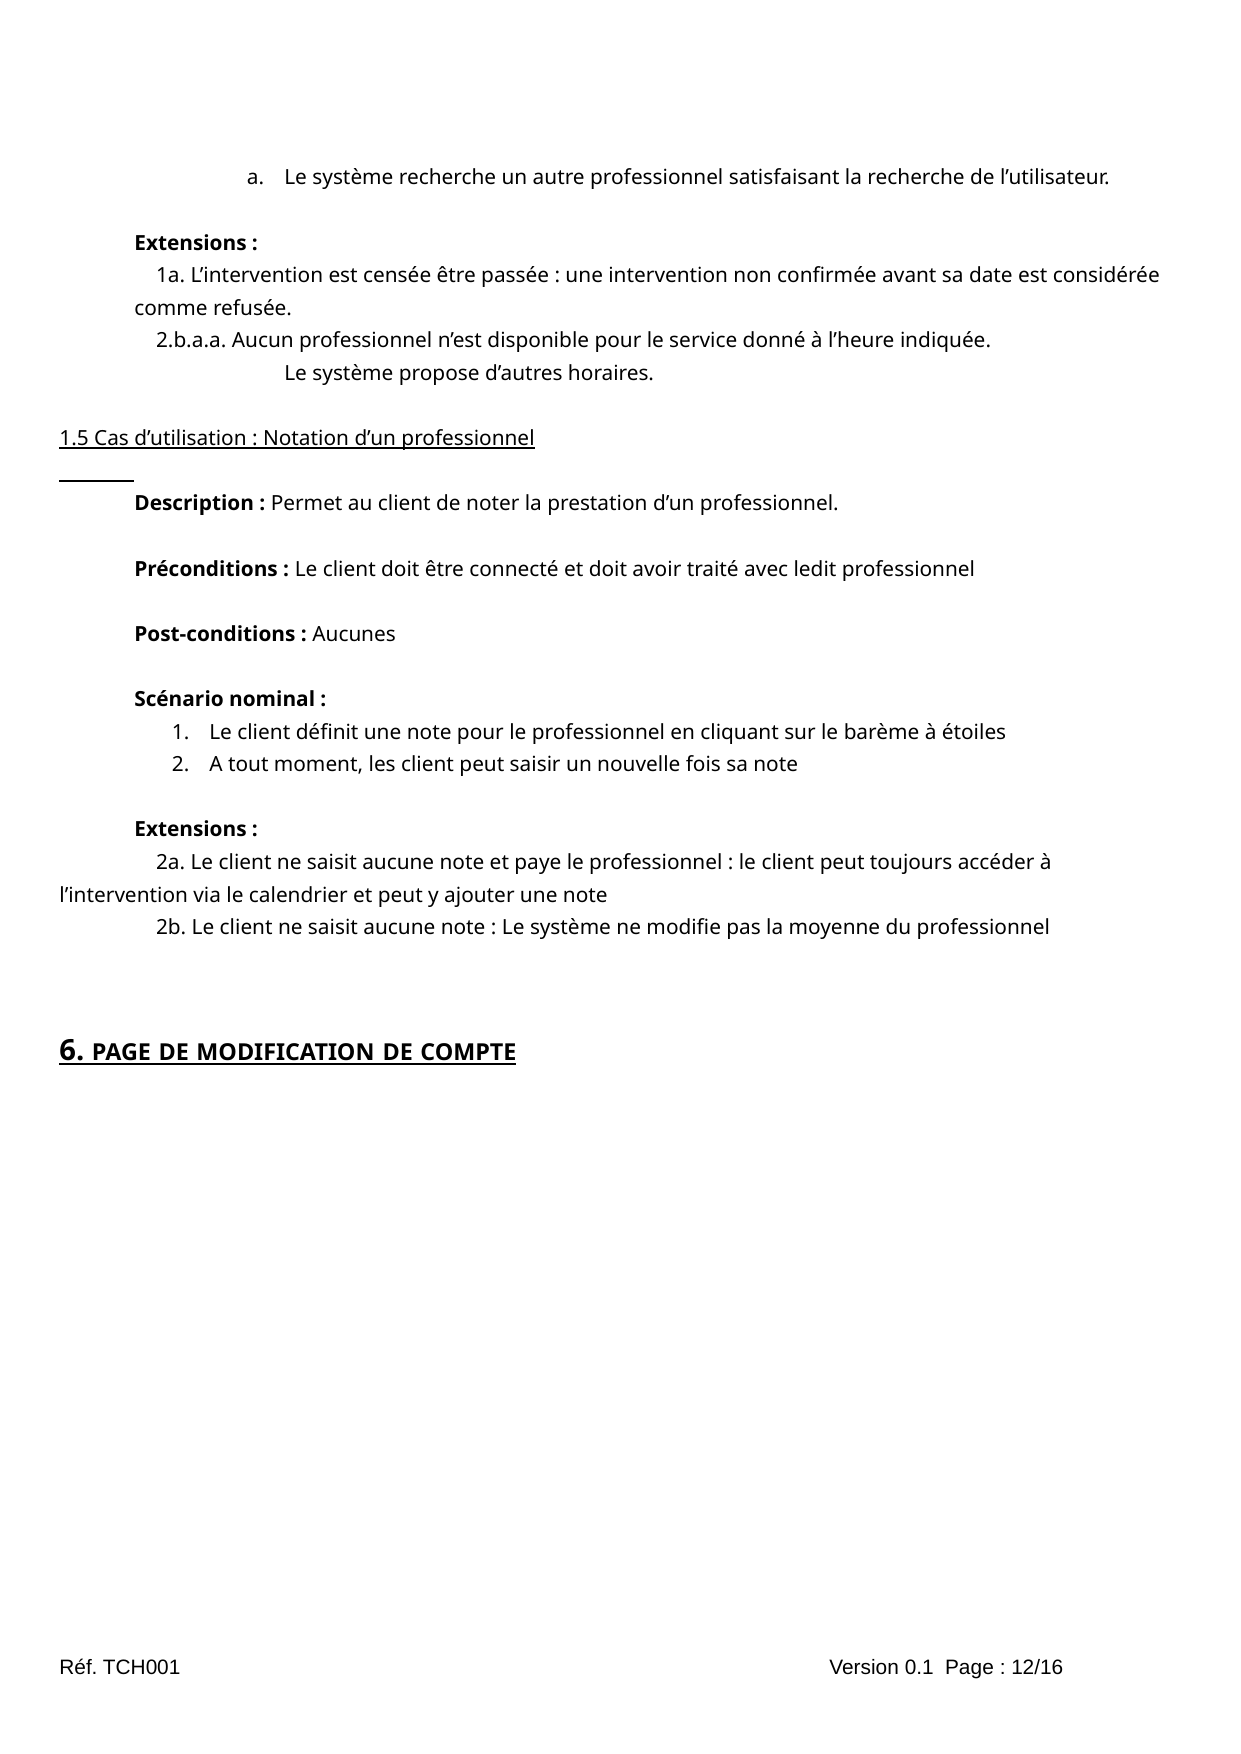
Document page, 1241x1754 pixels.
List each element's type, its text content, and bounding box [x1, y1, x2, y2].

text Description : Permet au client de noter la prestation d’un professionnel. [59, 488, 1181, 517]
subtitle 6. page de modification de compte [59, 1029, 1181, 1069]
text 2.b.a.a. Aucun professionnel n’est disponible pour le service donné à l’heure indiquée. Le système propose d’autres horaires. [134, 326, 1181, 387]
text 2a. Le client ne saisit aucune note et paye le professionnel : le client peut toujours accéder à l’intervention via le calendrier et peut y ajouter une note [59, 847, 1181, 908]
list A tout moment, les client peut saisir un nouvelle fois sa note [172, 749, 1181, 778]
text Extensions : [134, 228, 1181, 256]
text Préconditions : Le client doit être connecté et doit avoir traité avec ledit professionnel [59, 554, 1181, 582]
text 2b. Le client ne saisit aucune note : Le système ne modifie pas la moyenne du professionnel [59, 912, 1181, 941]
list Le système recherche un autre professionnel satisfaisant la recherche de l’utilisateur. [247, 162, 1181, 191]
list Le client définit une note pour le professionnel en cliquant sur le barème à étoiles [172, 717, 1181, 745]
text 1.5 Cas d’utilisation : Notation d’un professionnel [59, 423, 1181, 452]
text Extensions : [59, 814, 1181, 843]
text Post-conditions : Aucunes [59, 619, 1181, 647]
text 1a. L’intervention est censée être passée : une intervention non confirmée avant sa date est considérée comme refusée. [134, 260, 1181, 321]
text Scénario nominal : [59, 684, 1181, 713]
